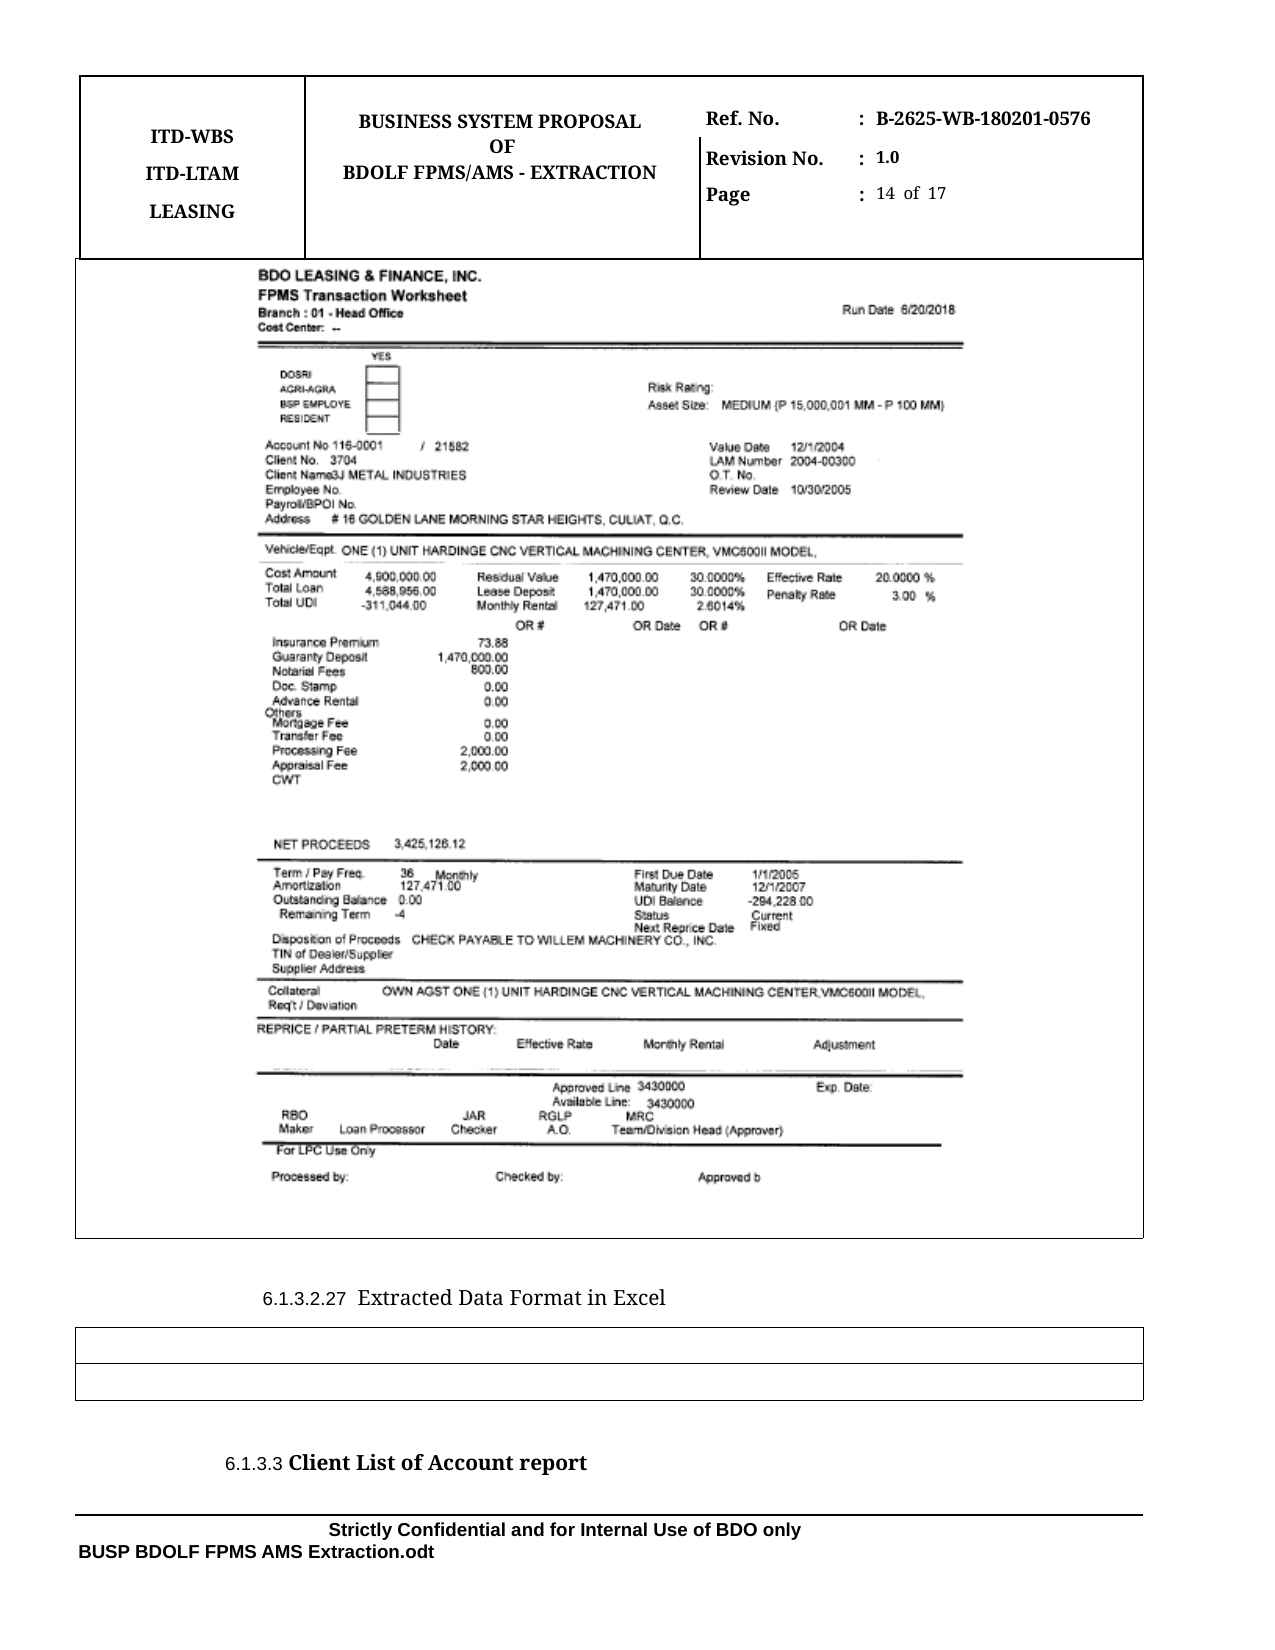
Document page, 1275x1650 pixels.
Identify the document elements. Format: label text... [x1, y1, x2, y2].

table_header [76, 1328, 1143, 1363]
picture [245, 263, 973, 1208]
table_cell [76, 1364, 1143, 1400]
list Client List of Account report [225, 1448, 1143, 1477]
list Extracted Data Format in Excel [262, 1283, 1143, 1311]
table_cell [76, 259, 1143, 1238]
